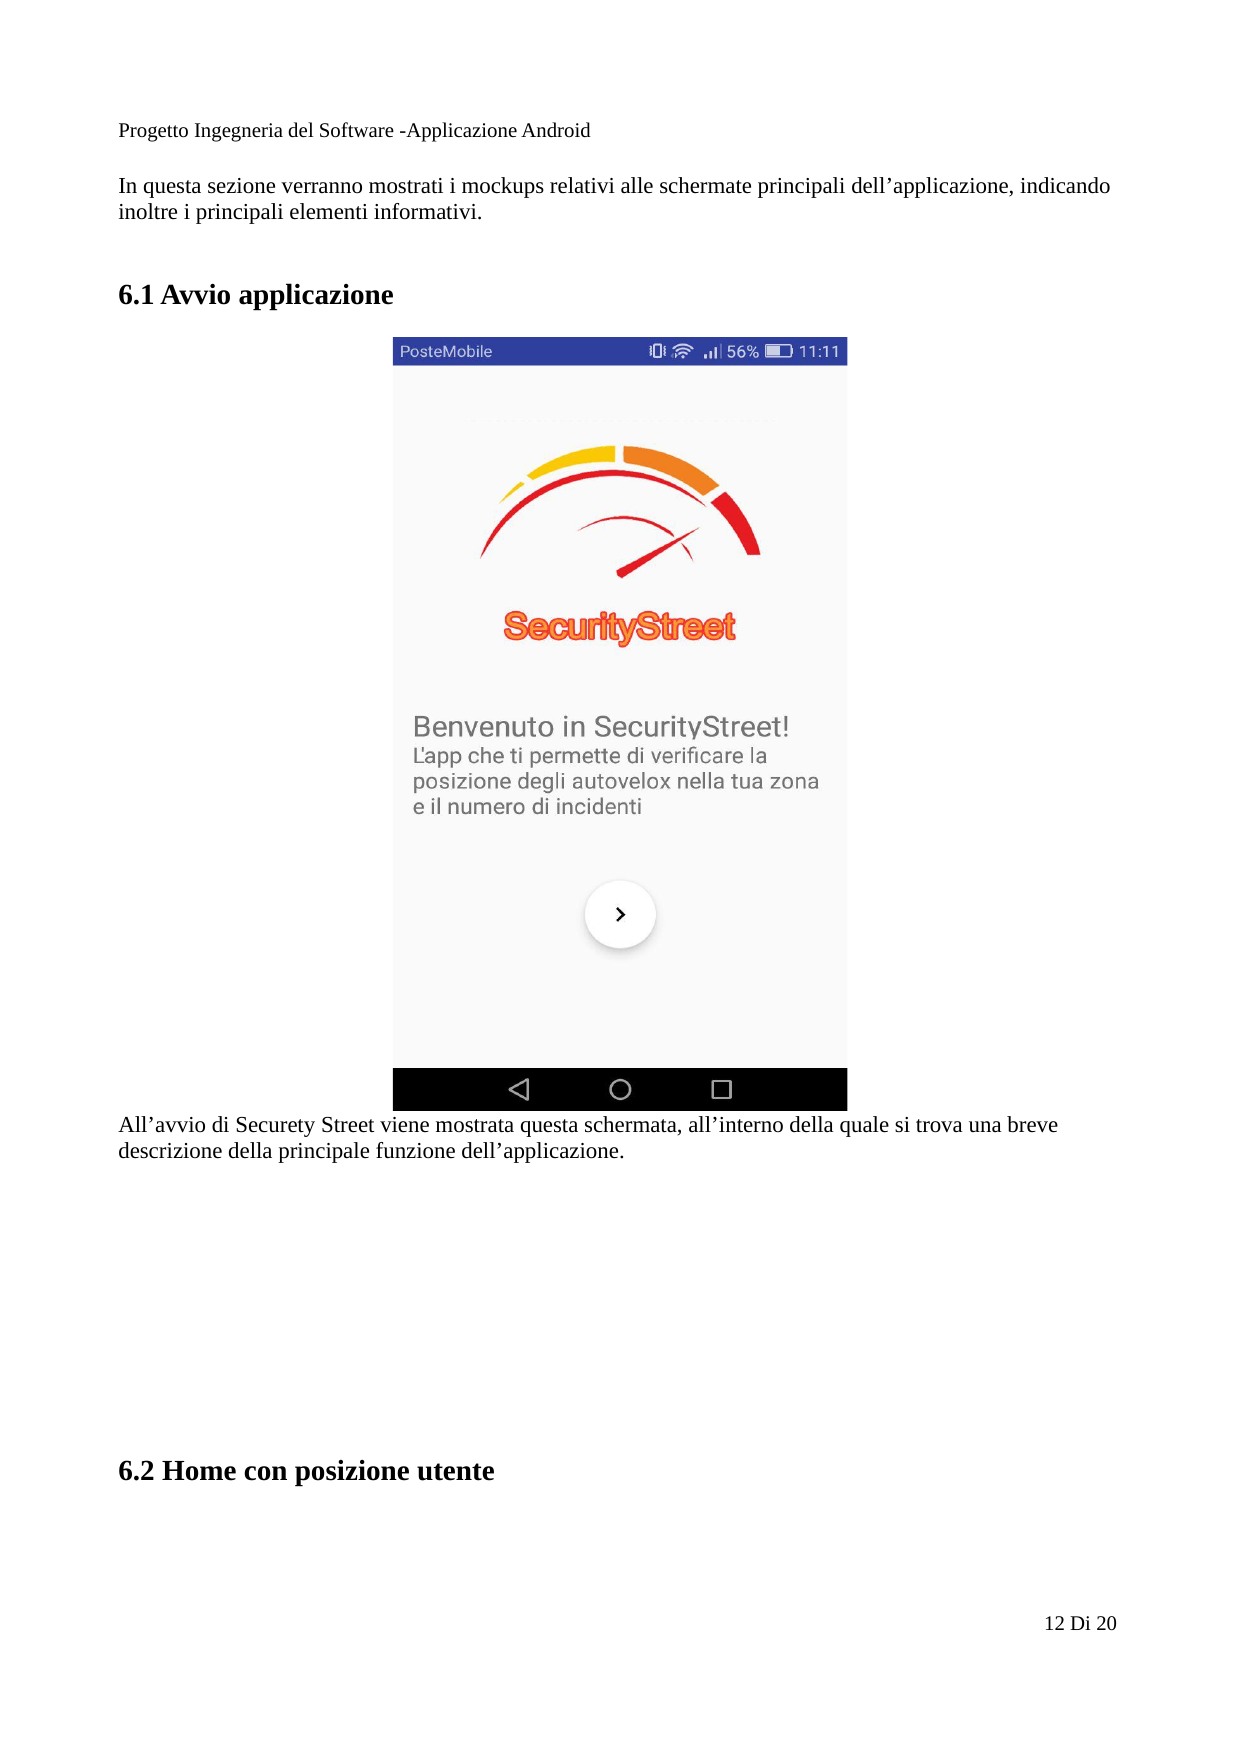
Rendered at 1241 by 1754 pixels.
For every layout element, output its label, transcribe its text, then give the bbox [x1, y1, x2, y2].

subtitle 6.1 Avvio applicazione [118, 277, 1122, 311]
text All’avvio di Securety Street viene mostrata questa schermata, all’interno della quale si trova una breve descrizione della principale funzione dell’applicazione. [118, 980, 1122, 1163]
subtitle 6.2 Home con posizione utente [118, 1453, 1122, 1487]
picture [392, 337, 848, 1111]
text In questa sezione verranno mostrati i mockups relativi alle schermate principali dell’applicazione, indicando inoltre i principali elementi informativi. [118, 172, 1122, 224]
